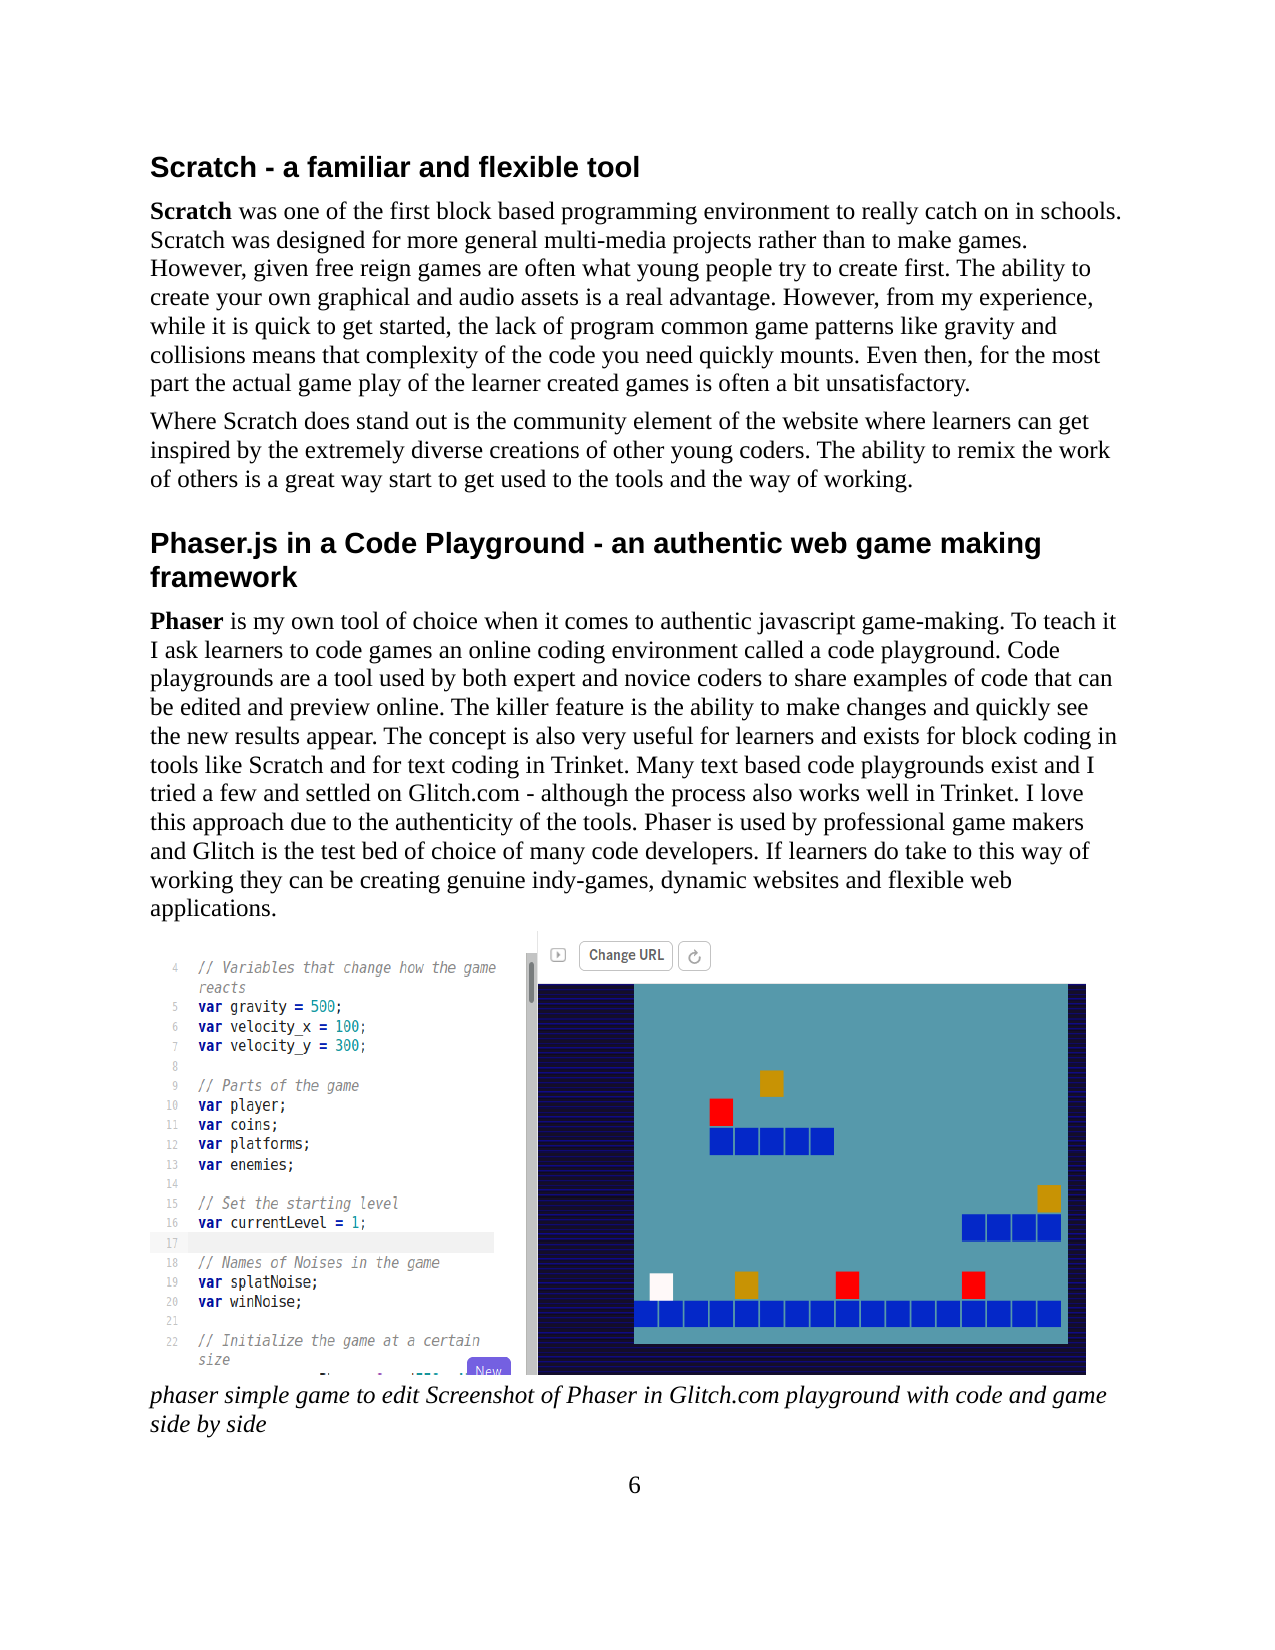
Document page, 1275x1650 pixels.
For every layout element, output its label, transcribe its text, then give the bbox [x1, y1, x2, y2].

picture [150, 931, 1086, 1375]
subtitle Scratch - a familiar and flexible tool [150, 150, 1125, 183]
text Phaser is my own tool of choice when it comes to authentic javascript game-making. To teach it I ask learners to code games an online coding environment called a code playground. Code playgrounds are a tool used by both expert and novice coders to share examples of code that can be edited and preview online. The killer feature is the ability to make changes and quickly see the new results appear. The concept is also very useful for learners and exists for block coding in tools like Scratch and for text coding in Trinket. Many text based code playgrounds exist and I tried a few and settled on Glitch.com - although the process also works well in Trinket. I love this approach due to the authenticity of the tools. Phaser is used by professional game makers and Glitch is the test bed of choice of many code developers. If learners do take to this way of working they can be creating genuine indy-games, dynamic websites and flexible web applications. [150, 606, 1125, 922]
text phaser simple game to edit Screenshot of Phaser in Glitch.com playground with code and game side by side [150, 931, 1125, 1438]
text Scratch was one of the first block based programming environment to really catch on in schools. Scratch was designed for more general multi-media projects rather than to make games. However, given free reign games are often what young people try to create first. The ability to create your own graphical and audio assets is a real advantage. However, from my experience, while it is quick to get started, the lack of program common game patterns like gravity and collisions means that complexity of the code you need quickly mounts. Even then, for the most part the actual game play of the learner created games is often a bit unsatisfactory. [150, 196, 1125, 397]
subtitle Phaser.js in a Code Playground - an authentic web game making framework [150, 526, 1125, 593]
text Where Scratch does stand out is the community element of the website where learners can get inspired by the extremely diverse creations of other young coders. The ability to remix the work of others is a great way start to get used to the tools and the way of working. [150, 406, 1125, 492]
